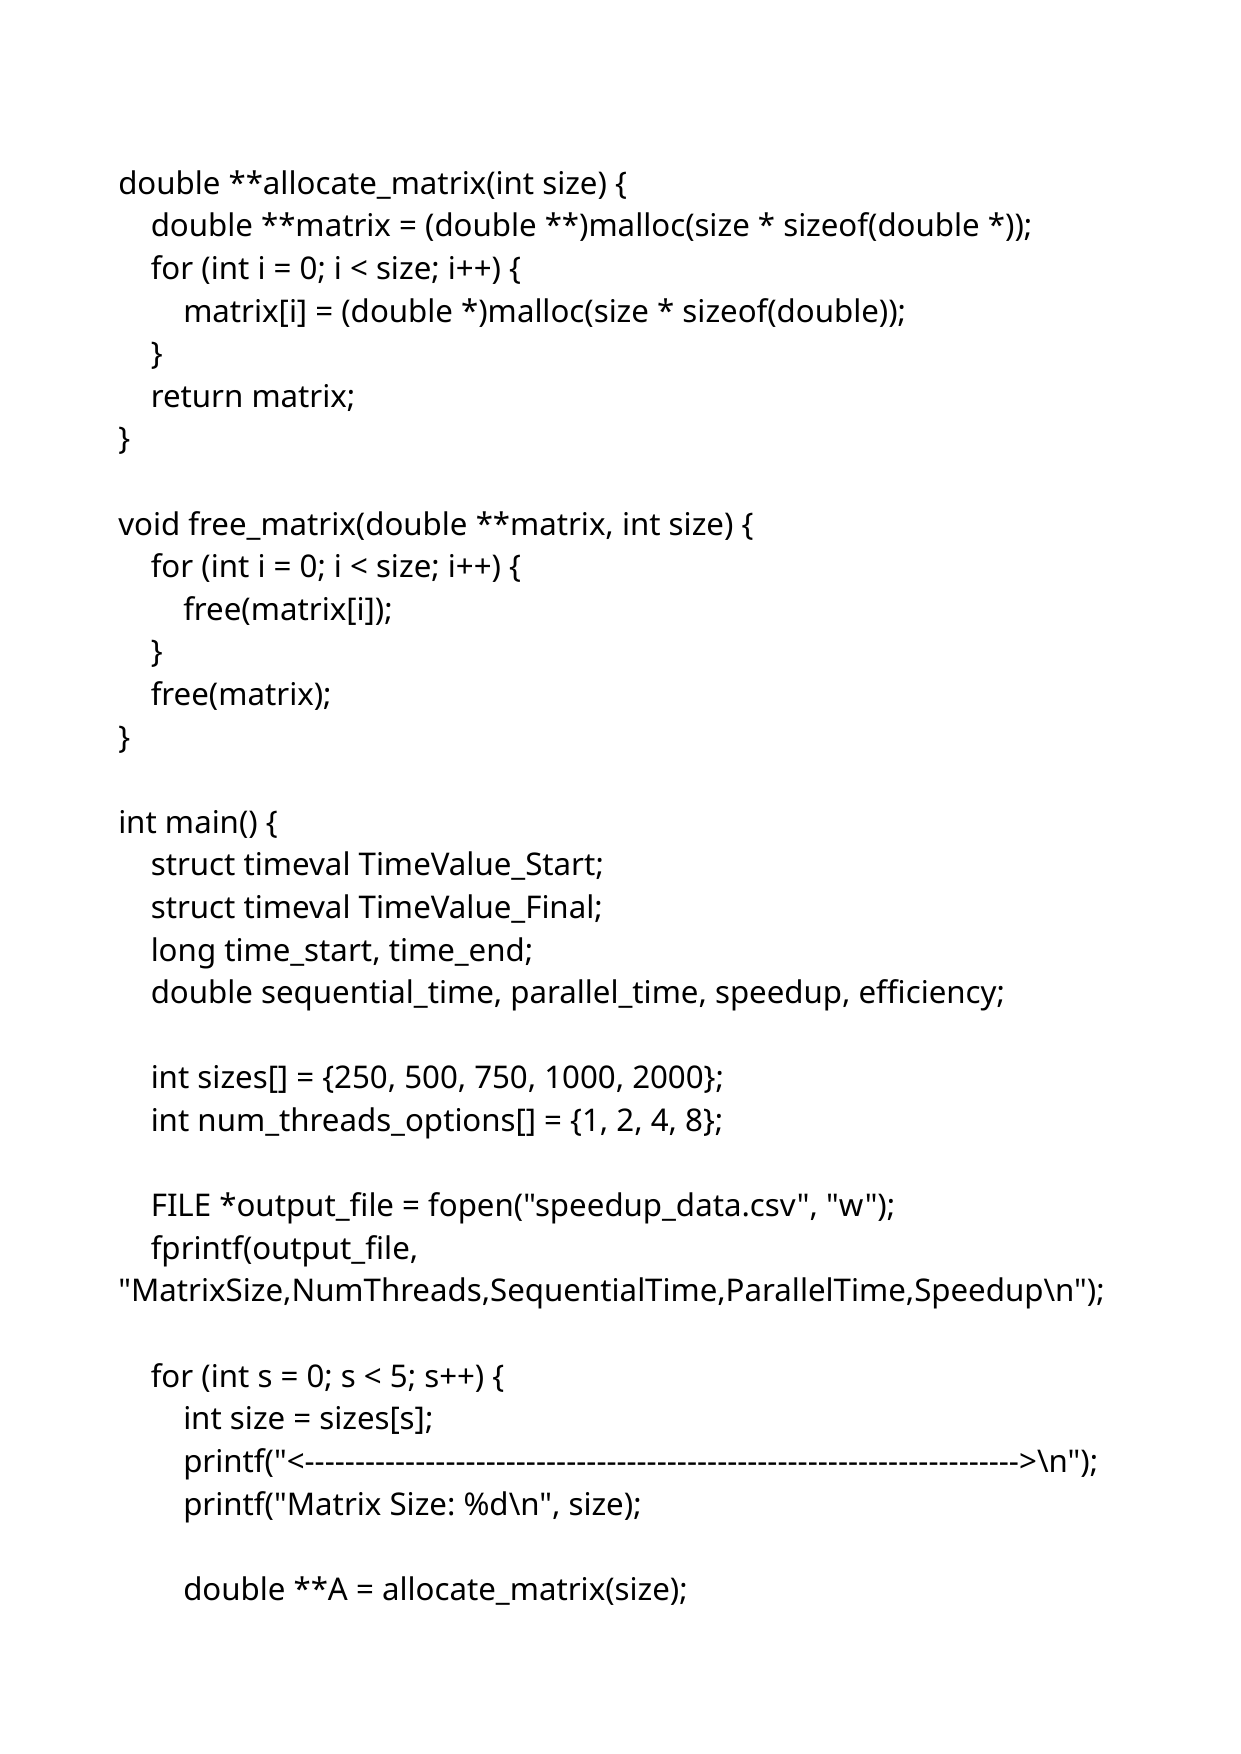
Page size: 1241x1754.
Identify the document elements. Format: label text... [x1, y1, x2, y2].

text } [118, 331, 1122, 374]
text void free_matrix(double **matrix, int size) { [118, 502, 1122, 544]
text } [118, 629, 1122, 672]
text printf("Matrix Size: %d\n", size); [118, 1481, 1122, 1524]
text long time_start, time_end; [118, 928, 1122, 970]
text return matrix; [118, 374, 1122, 416]
text for (int i = 0; i < size; i++) { [118, 544, 1122, 587]
text double **matrix = (double **)malloc(size * sizeof(double *)); [118, 203, 1122, 246]
text } [118, 416, 1122, 459]
text int sizes[] = {250, 500, 750, 1000, 2000}; [118, 1055, 1122, 1098]
text int main() { [118, 800, 1122, 842]
text printf("<----------------------------------------------------------------------->\n"); [118, 1439, 1122, 1481]
text for (int s = 0; s < 5; s++) { [118, 1354, 1122, 1396]
text int num_threads_options[] = {1, 2, 4, 8}; [118, 1098, 1122, 1141]
text free(matrix); [118, 672, 1122, 714]
text int size = sizes[s]; [118, 1396, 1122, 1439]
text fprintf(output_file, "MatrixSize,NumThreads,SequentialTime,ParallelTime,Speedup\n"); [118, 1226, 1122, 1311]
text struct timeval TimeValue_Final; [118, 885, 1122, 928]
text for (int i = 0; i < size; i++) { [118, 246, 1122, 288]
text double sequential_time, parallel_time, speedup, efficiency; [118, 970, 1122, 1013]
text struct timeval TimeValue_Start; [118, 842, 1122, 885]
text } [118, 714, 1122, 757]
text matrix[i] = (double *)malloc(size * sizeof(double)); [118, 288, 1122, 331]
text FILE *output_file = fopen("speedup_data.csv", "w"); [118, 1183, 1122, 1226]
text double **allocate_matrix(int size) { [118, 161, 1122, 203]
text double **A = allocate_matrix(size); [118, 1567, 1122, 1609]
text free(matrix[i]); [118, 587, 1122, 629]
